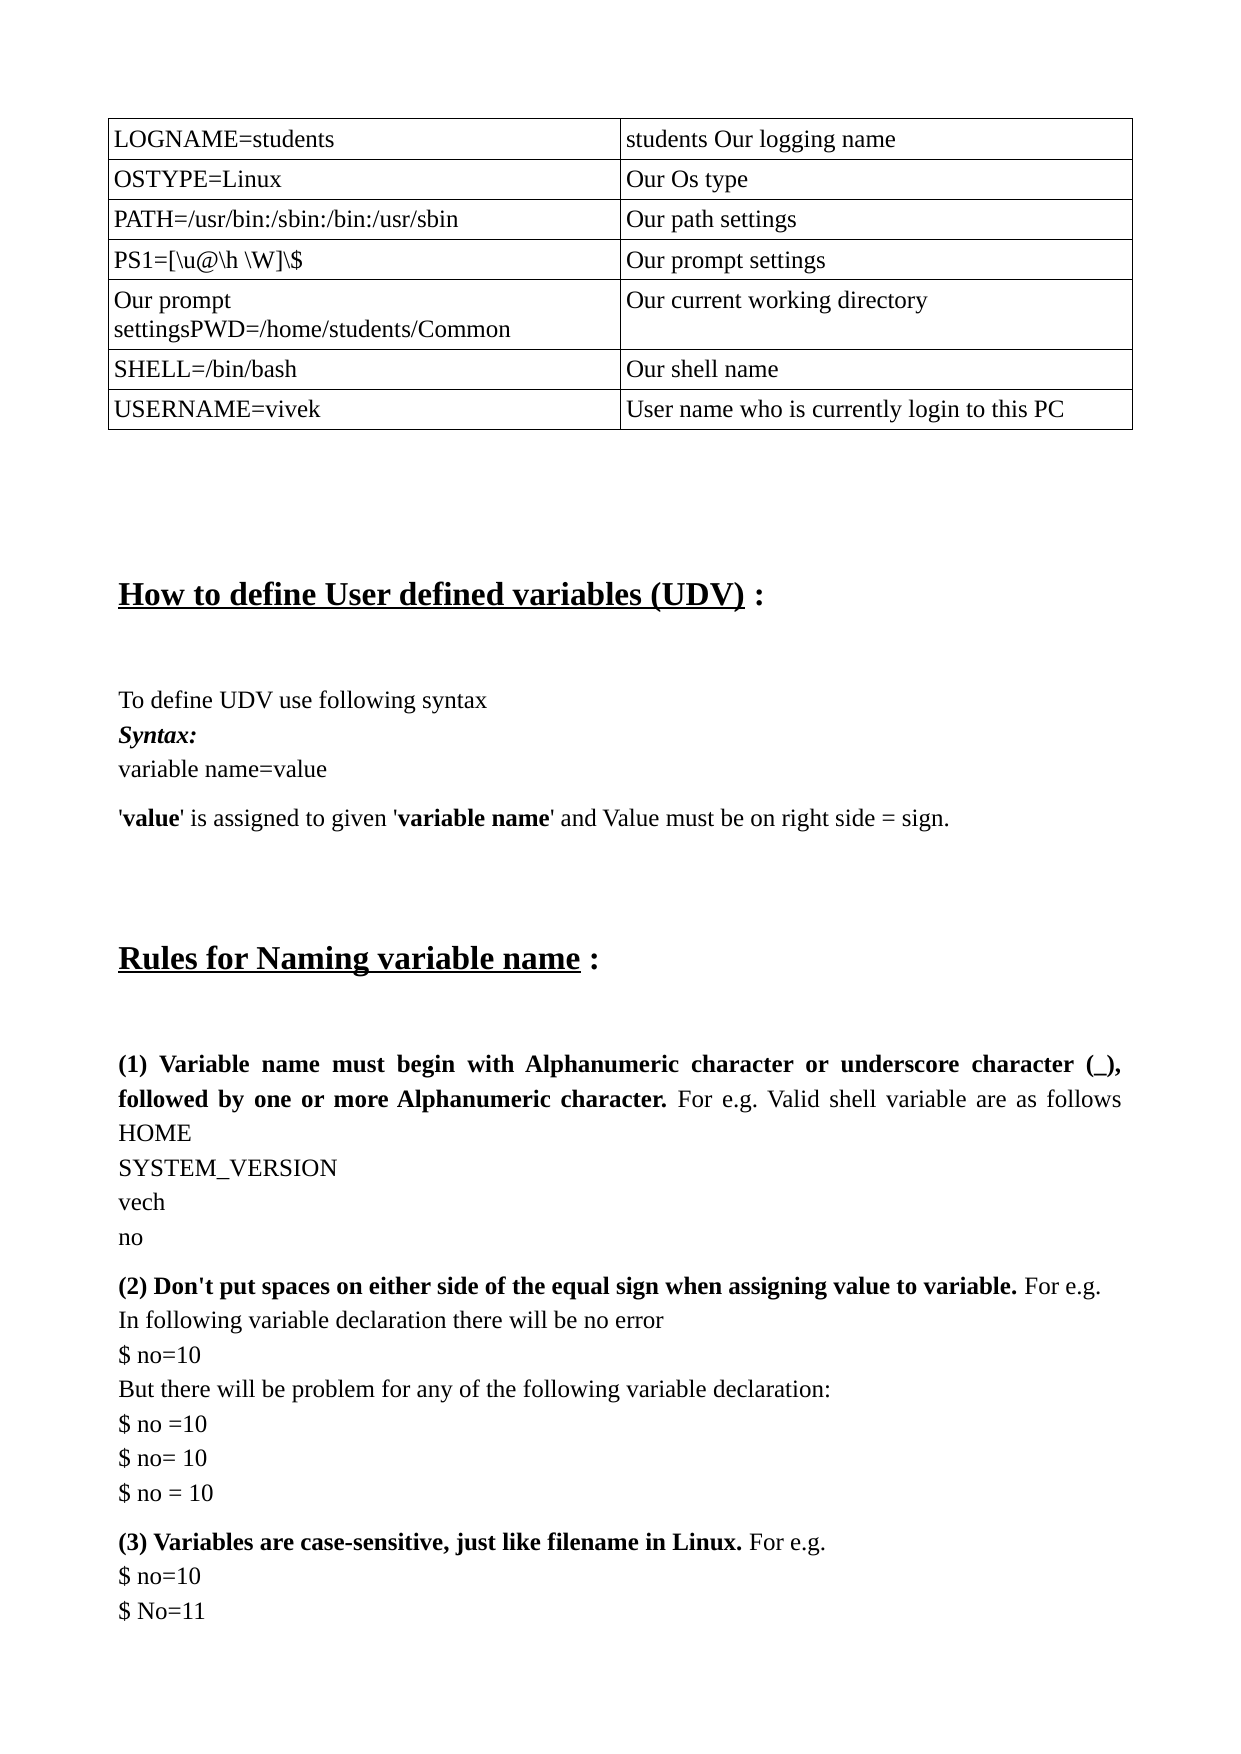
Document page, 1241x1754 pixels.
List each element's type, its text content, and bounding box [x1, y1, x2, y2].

text (3) Variables are case-sensitive, just like filename in Linux. For e.g. $ no=10 $ No=11 [118, 1527, 1122, 1624]
table_cell SHELL=/bin/bash [109, 350, 620, 389]
text (1) Variable name must begin with Alphanumeric character or underscore character (_), followed by one or more Alphanumeric character. For e.g. Valid shell variable are as follows HOME SYSTEM_VERSION vech no [118, 1049, 1122, 1251]
table_cell LOGNAME=students [109, 119, 620, 158]
table_cell USERNAME=vivek [109, 390, 620, 429]
table_cell PATH=/usr/bin:/sbin:/bin:/usr/sbin [109, 200, 620, 239]
subtitle Rules for Naming variable name : [118, 938, 1122, 976]
subtitle How to define User defined variables (UDV) : [118, 574, 1122, 612]
table_cell Our path settings [621, 200, 1132, 239]
table_cell Our prompt settingsPWD=/home/students/Common [109, 280, 620, 348]
text (2) Don't put spaces on either side of the equal sign when assigning value to variable. For e.g. In following variable declaration there will be no error $ no=10 But there will be problem for any of the following variable declaration: $ no =10 $ no= 10 $ no = 10 [118, 1271, 1122, 1507]
table_cell PS1=[\u@\h \W]\$ [109, 240, 620, 279]
table_cell User name who is currently login to this PC [621, 390, 1132, 429]
table_cell Our shell name [621, 350, 1132, 389]
table_cell OSTYPE=Linux [109, 160, 620, 199]
table_cell Our current working directory [621, 280, 1132, 348]
table_cell Our prompt settings [621, 240, 1132, 279]
text To define UDV use following syntax Syntax: variable name=value [118, 686, 1122, 783]
table_cell Our Os type [621, 160, 1132, 199]
text 'value' is assigned to given 'variable name' and Value must be on right side = sign. [118, 803, 1122, 832]
table_cell students Our logging name [621, 119, 1132, 158]
